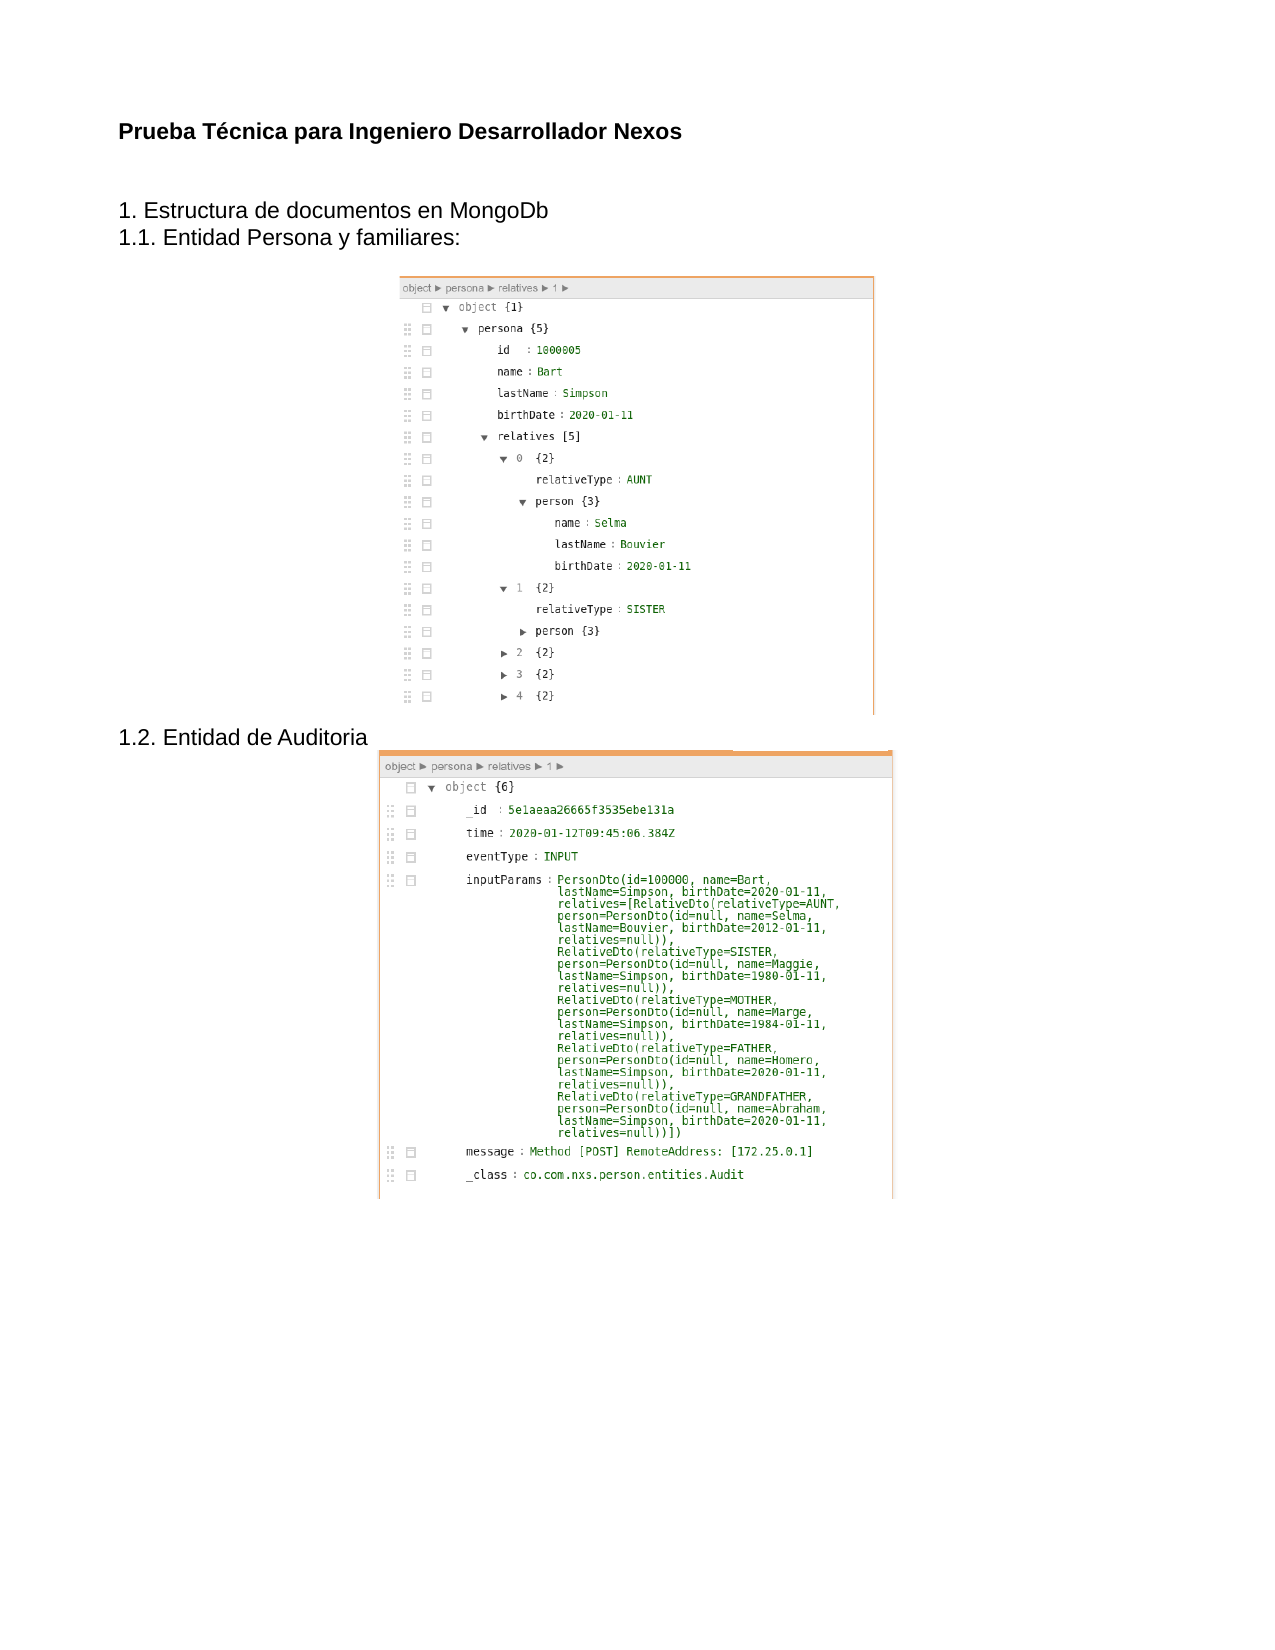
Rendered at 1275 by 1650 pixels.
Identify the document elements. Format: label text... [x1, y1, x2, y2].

text Prueba Técnica para Ingeniero Desarrollador Nexos [118, 118, 1157, 144]
picture [399, 276, 876, 715]
text 1.1. Entidad Persona y familiares: [118, 223, 1157, 250]
picture [376, 750, 899, 1199]
text 1.2. Entidad de Auditoria [118, 724, 1157, 751]
text 1. Estructura de documentos en MongoDb [118, 197, 1157, 223]
